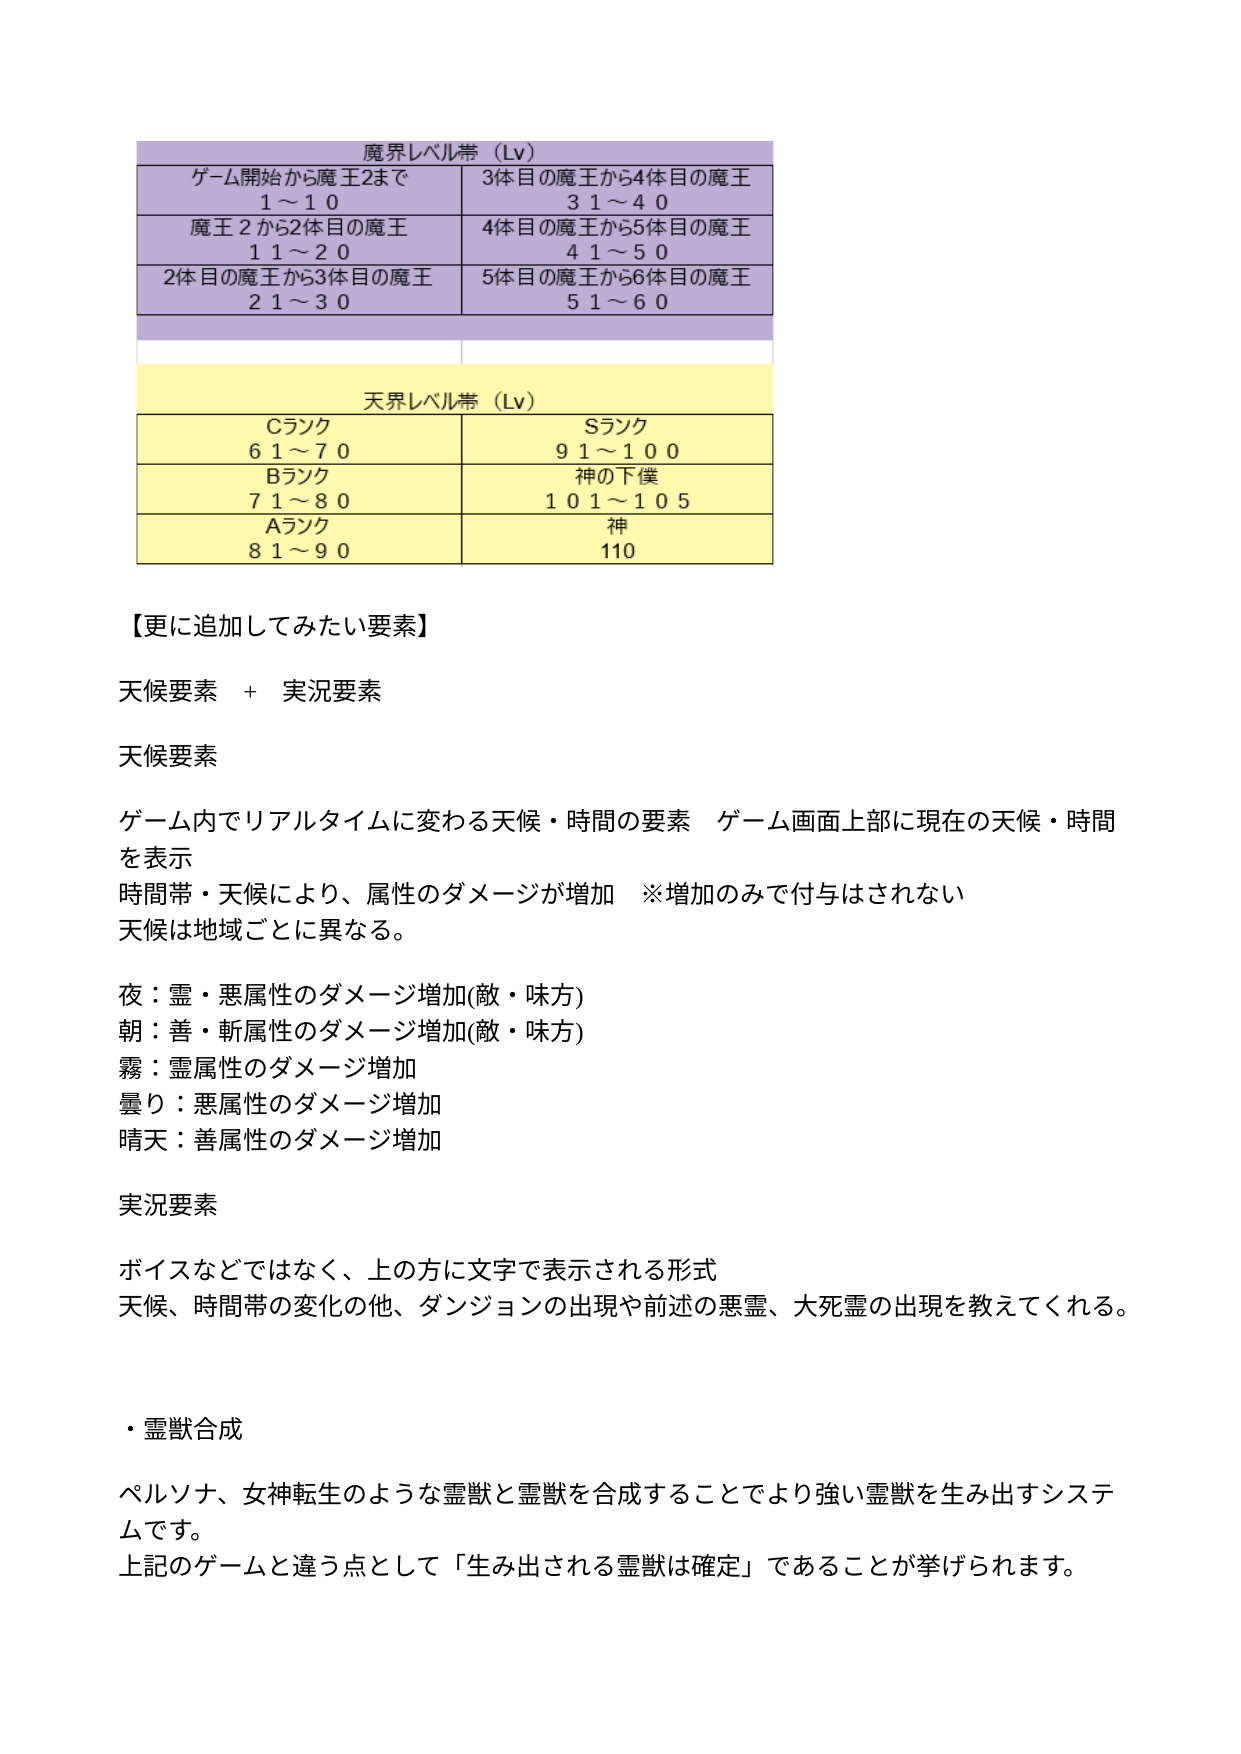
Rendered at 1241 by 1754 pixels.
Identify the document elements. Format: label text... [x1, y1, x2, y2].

text 実況要素 [118, 1186, 1122, 1222]
text 霧：霊属性のダメージ増加 [118, 1048, 1122, 1084]
text 【更に追加してみたい要素】 [118, 607, 1122, 643]
text 曇り：悪属性のダメージ増加 [118, 1084, 1122, 1121]
text 天候要素 + 実況要素 [118, 672, 1122, 708]
text 朝：善・斬属性のダメージ増加(敵・味方) [118, 1012, 1122, 1048]
text 時間帯・天候により、属性のダメージが増加 ※増加のみで付与はされない [118, 874, 1122, 911]
text 上記のゲームと違う点として「生み出される霊獣は確定」であることが挙げられます。 [118, 1547, 1122, 1583]
picture [136, 141, 774, 567]
text ペルソナ、女神転生のような霊獣と霊獣を合成することでより強い霊獣を生み出すシステムです。 [118, 1474, 1122, 1547]
text 天候要素 [118, 737, 1122, 773]
text 天候は地域ごとに異なる。 [118, 911, 1122, 947]
text 夜：霊・悪属性のダメージ増加(敵・味方) [118, 976, 1122, 1012]
text 天候、時間帯の変化の他、ダンジョンの出現や前述の悪霊、大死霊の出現を教えてくれる。 [118, 1287, 1122, 1323]
text 晴天：善属性のダメージ増加 [118, 1121, 1122, 1157]
text ゲーム内でリアルタイムに変わる天候・時間の要素 ゲーム画面上部に現在の天候・時間を表示 [118, 802, 1122, 874]
text ボイスなどではなく、上の方に文字で表示される形式 [118, 1251, 1122, 1287]
text ・霊獣合成 [118, 1409, 1122, 1446]
